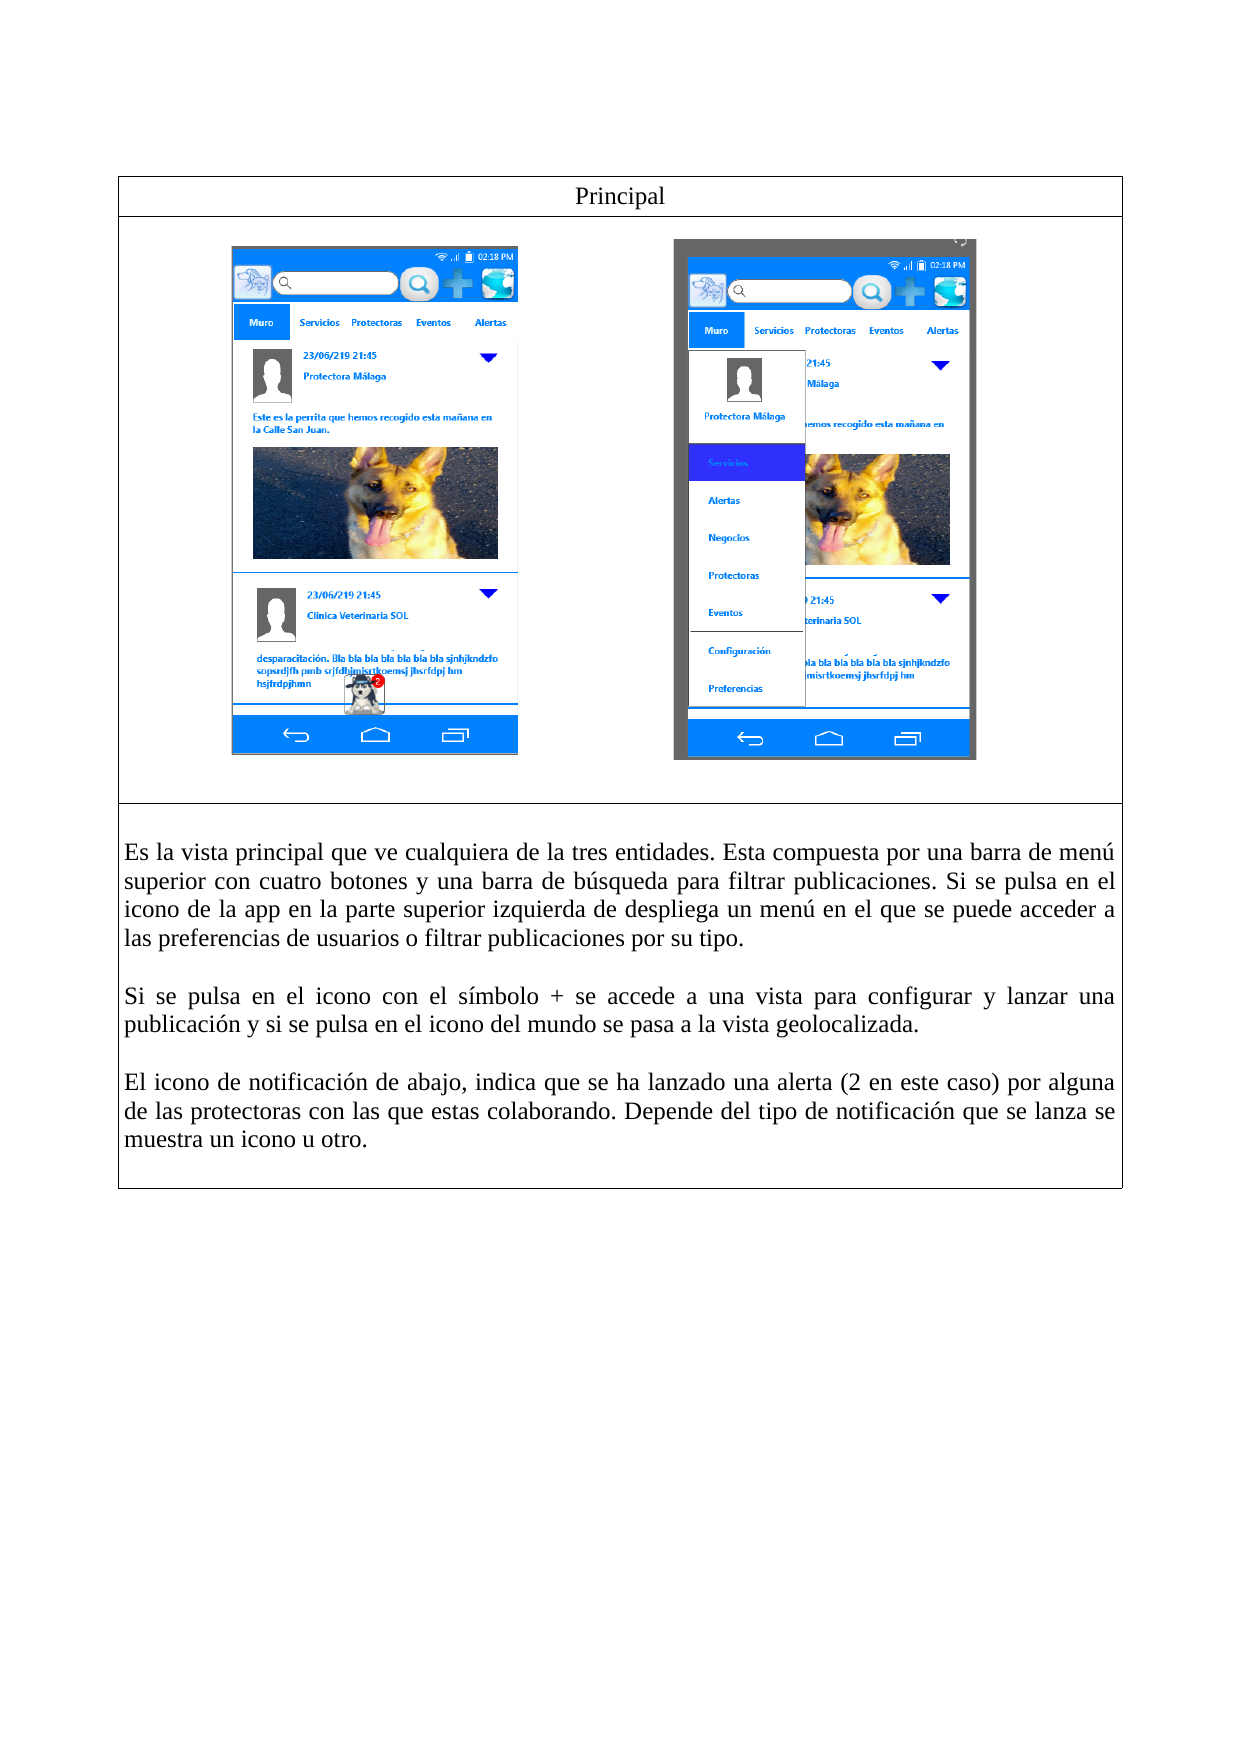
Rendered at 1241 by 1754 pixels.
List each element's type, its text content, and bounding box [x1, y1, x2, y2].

picture [673, 239, 977, 760]
table_cell Es la vista principal que ve cualquiera de la tres entidades. Esta compuesta por una barra de menú superior con cuatro botones y una barra de búsqueda para filtrar publicaciones. Si se pulsa en el icono de la app en la parte superior izquierda de despliega un menú en el que se puede acceder a las preferencias de usuarios o filtrar publicaciones por su tipo. Si se pulsa en el icono con el símbolo + se accede a una vista para configurar y lanzar una publicación y si se pulsa en el icono del mundo se pasa a la vista geolocalizada. El icono de notificación de abajo, indica que se ha lanzado una alerta (2 en este caso) por alguna de las protectoras con las que estas colaborando. Depende del tipo de notificación que se lanza se muestra un icono u otro. [119, 804, 1122, 1188]
table_cell [119, 217, 1122, 802]
picture [231, 246, 518, 755]
table_header Principal [119, 177, 1122, 216]
